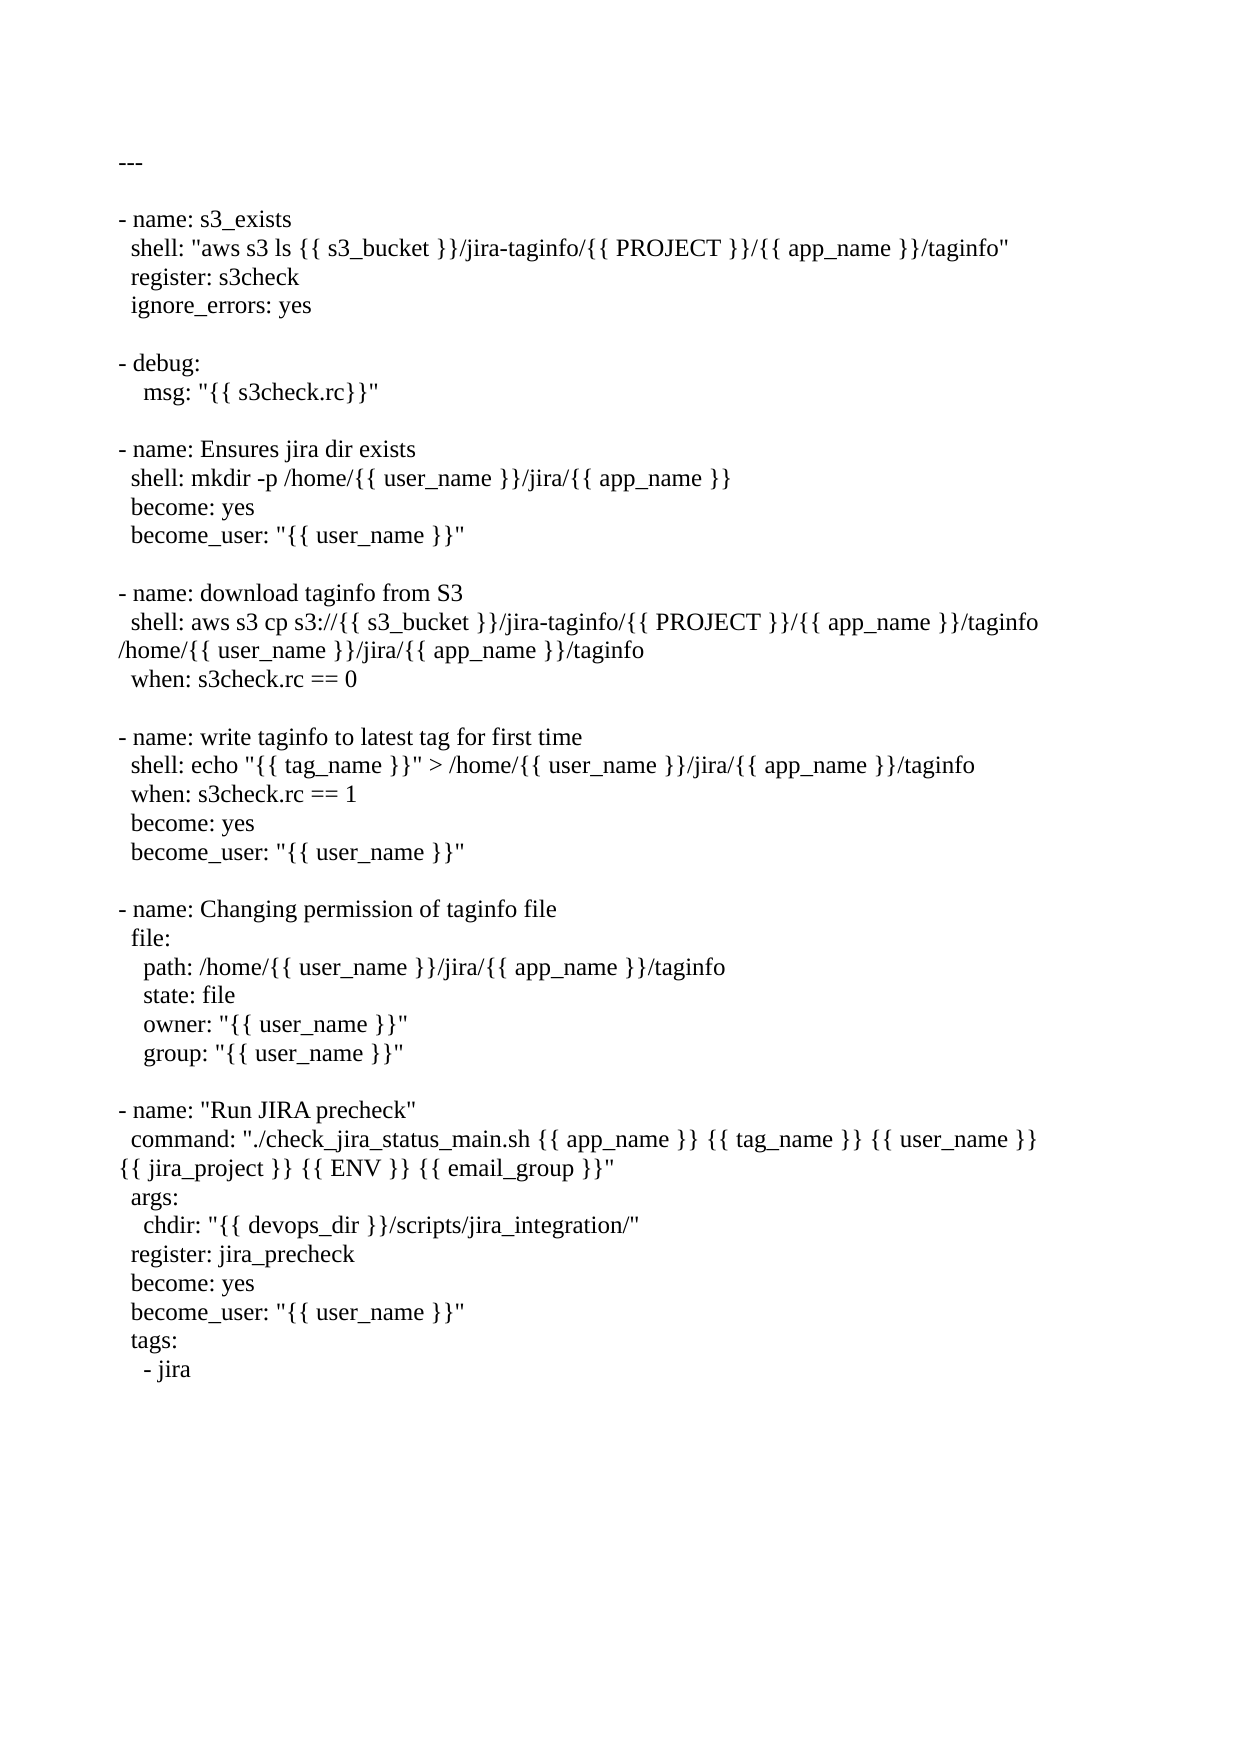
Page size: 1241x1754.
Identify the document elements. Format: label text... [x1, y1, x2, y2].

text - name: "Run JIRA precheck" [118, 1096, 1122, 1124]
text args: [118, 1182, 1122, 1211]
text --- [118, 147, 1122, 176]
text - name: s3_exists [118, 204, 1122, 233]
text owner: "{{ user_name }}" [118, 1009, 1122, 1038]
text chdir: "{{ devops_dir }}/scripts/jira_integration/" [118, 1211, 1122, 1239]
text - name: Ensures jira dir exists [118, 434, 1122, 463]
text become_user: "{{ user_name }}" [118, 837, 1122, 866]
text shell: aws s3 cp s3://{{ s3_bucket }}/jira-taginfo/{{ PROJECT }}/{{ app_name }}/taginfo /home/{{ user_name }}/jira/{{ app_name }}/taginfo [118, 607, 1122, 664]
text become_user: "{{ user_name }}" [118, 521, 1122, 549]
text become: yes [118, 492, 1122, 521]
text become: yes [118, 808, 1122, 837]
text shell: "aws s3 ls {{ s3_bucket }}/jira-taginfo/{{ PROJECT }}/{{ app_name }}/taginfo" [118, 233, 1122, 262]
text when: s3check.rc == 1 [118, 779, 1122, 808]
text tags: [118, 1326, 1122, 1354]
text register: s3check [118, 262, 1122, 291]
text - debug: [118, 348, 1122, 377]
text msg: "{{ s3check.rc}}" [118, 377, 1122, 406]
text register: jira_precheck [118, 1239, 1122, 1268]
text state: file [118, 981, 1122, 1009]
text become_user: "{{ user_name }}" [118, 1297, 1122, 1326]
text when: s3check.rc == 0 [118, 664, 1122, 693]
text - name: download taginfo from S3 [118, 578, 1122, 607]
text file: [118, 923, 1122, 952]
text ignore_errors: yes [118, 291, 1122, 319]
text - name: Changing permission of taginfo file [118, 894, 1122, 923]
text path: /home/{{ user_name }}/jira/{{ app_name }}/taginfo [118, 952, 1122, 981]
text - jira [118, 1354, 1122, 1383]
text shell: mkdir -p /home/{{ user_name }}/jira/{{ app_name }} [118, 463, 1122, 492]
text - name: write taginfo to latest tag for first time [118, 722, 1122, 751]
text group: "{{ user_name }}" [118, 1038, 1122, 1067]
text command: "./check_jira_status_main.sh {{ app_name }} {{ tag_name }} {{ user_name }} {{ jira_project }} {{ ENV }} {{ email_group }}" [118, 1124, 1122, 1182]
text become: yes [118, 1268, 1122, 1297]
text shell: echo "{{ tag_name }}" > /home/{{ user_name }}/jira/{{ app_name }}/taginfo [118, 751, 1122, 779]
